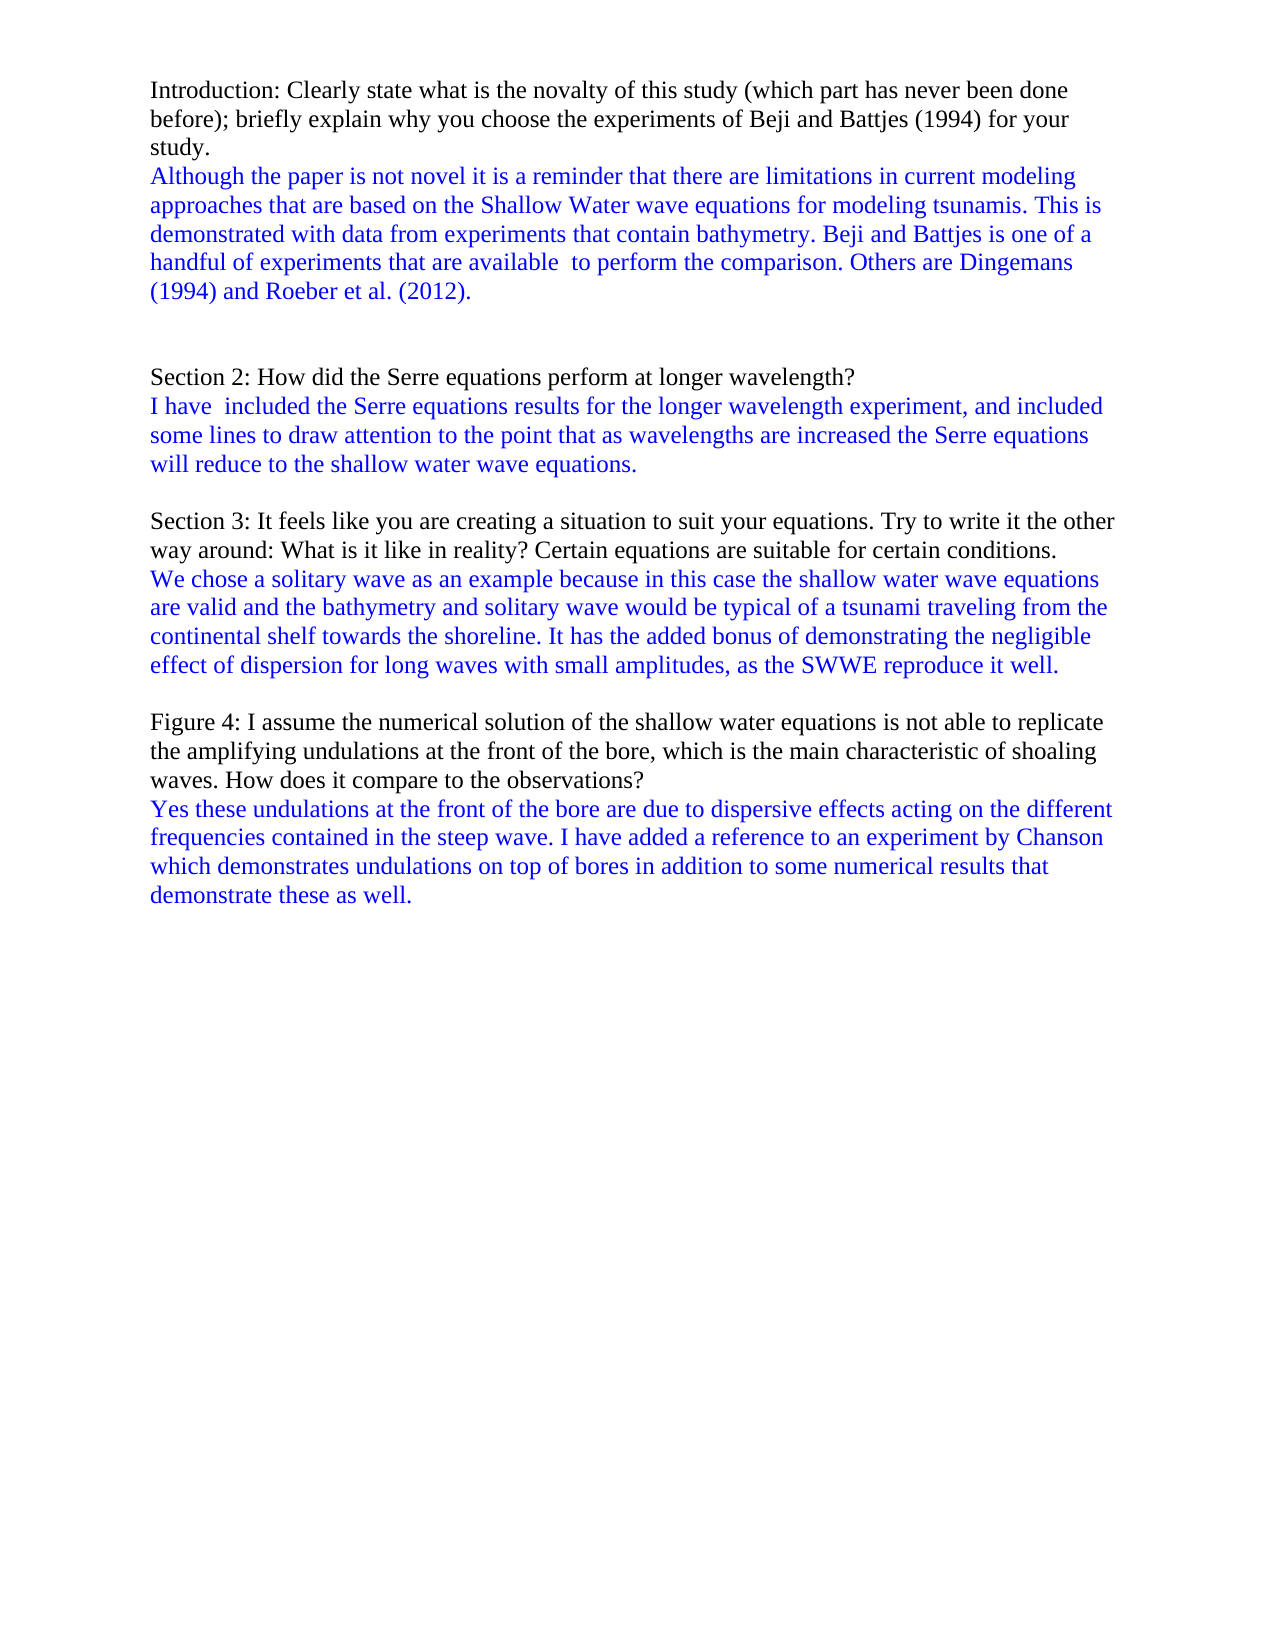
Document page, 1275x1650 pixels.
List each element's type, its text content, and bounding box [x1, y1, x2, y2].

text Yes these undulations at the front of the bore are due to dispersive effects acting on the different frequencies contained in the steep wave. I have added a reference to an experiment by Chanson which demonstrates undulations on top of bores in addition to some numerical results that demonstrate these as well. [150, 794, 1125, 909]
text Section 2: How did the Serre equations perform at longer wavelength? [150, 362, 1125, 391]
text Section 3: It feels like you are creating a situation to suit your equations. Try to write it the other way around: What is it like in reality? Certain equations are suitable for certain conditions. [150, 506, 1125, 564]
text Figure 4: I assume the numerical solution of the shallow water equations is not able to replicate the amplifying undulations at the front of the bore, which is the main characteristic of shoaling waves. How does it compare to the observations? [150, 707, 1125, 794]
text We chose a solitary wave as an example because in this case the shallow water wave equations are valid and the bathymetry and solitary wave would be typical of a tsunami traveling from the continental shelf towards the shoreline. It has the added bonus of demonstrating the negligible effect of dispersion for long waves with small amplitudes, as the SWWE reproduce it well. [150, 564, 1125, 679]
text I have included the Serre equations results for the longer wavelength experiment, and included some lines to draw attention to the point that as wavelengths are increased the Serre equations will reduce to the shallow water wave equations. [150, 391, 1125, 477]
text Introduction: Clearly state what is the novalty of this study (which part has never been done before); briefly explain why you choose the experiments of Beji and Battjes (1994) for your study. [150, 75, 1125, 161]
text Although the paper is not novel it is a reminder that there are limitations in current modeling approaches that are based on the Shallow Water wave equations for modeling tsunamis. This is demonstrated with data from experiments that contain bathymetry. Beji and Battjes is one of a handful of experiments that are available to perform the comparison. Others are Dingemans (1994) and Roeber et al. (2012). [150, 161, 1125, 305]
